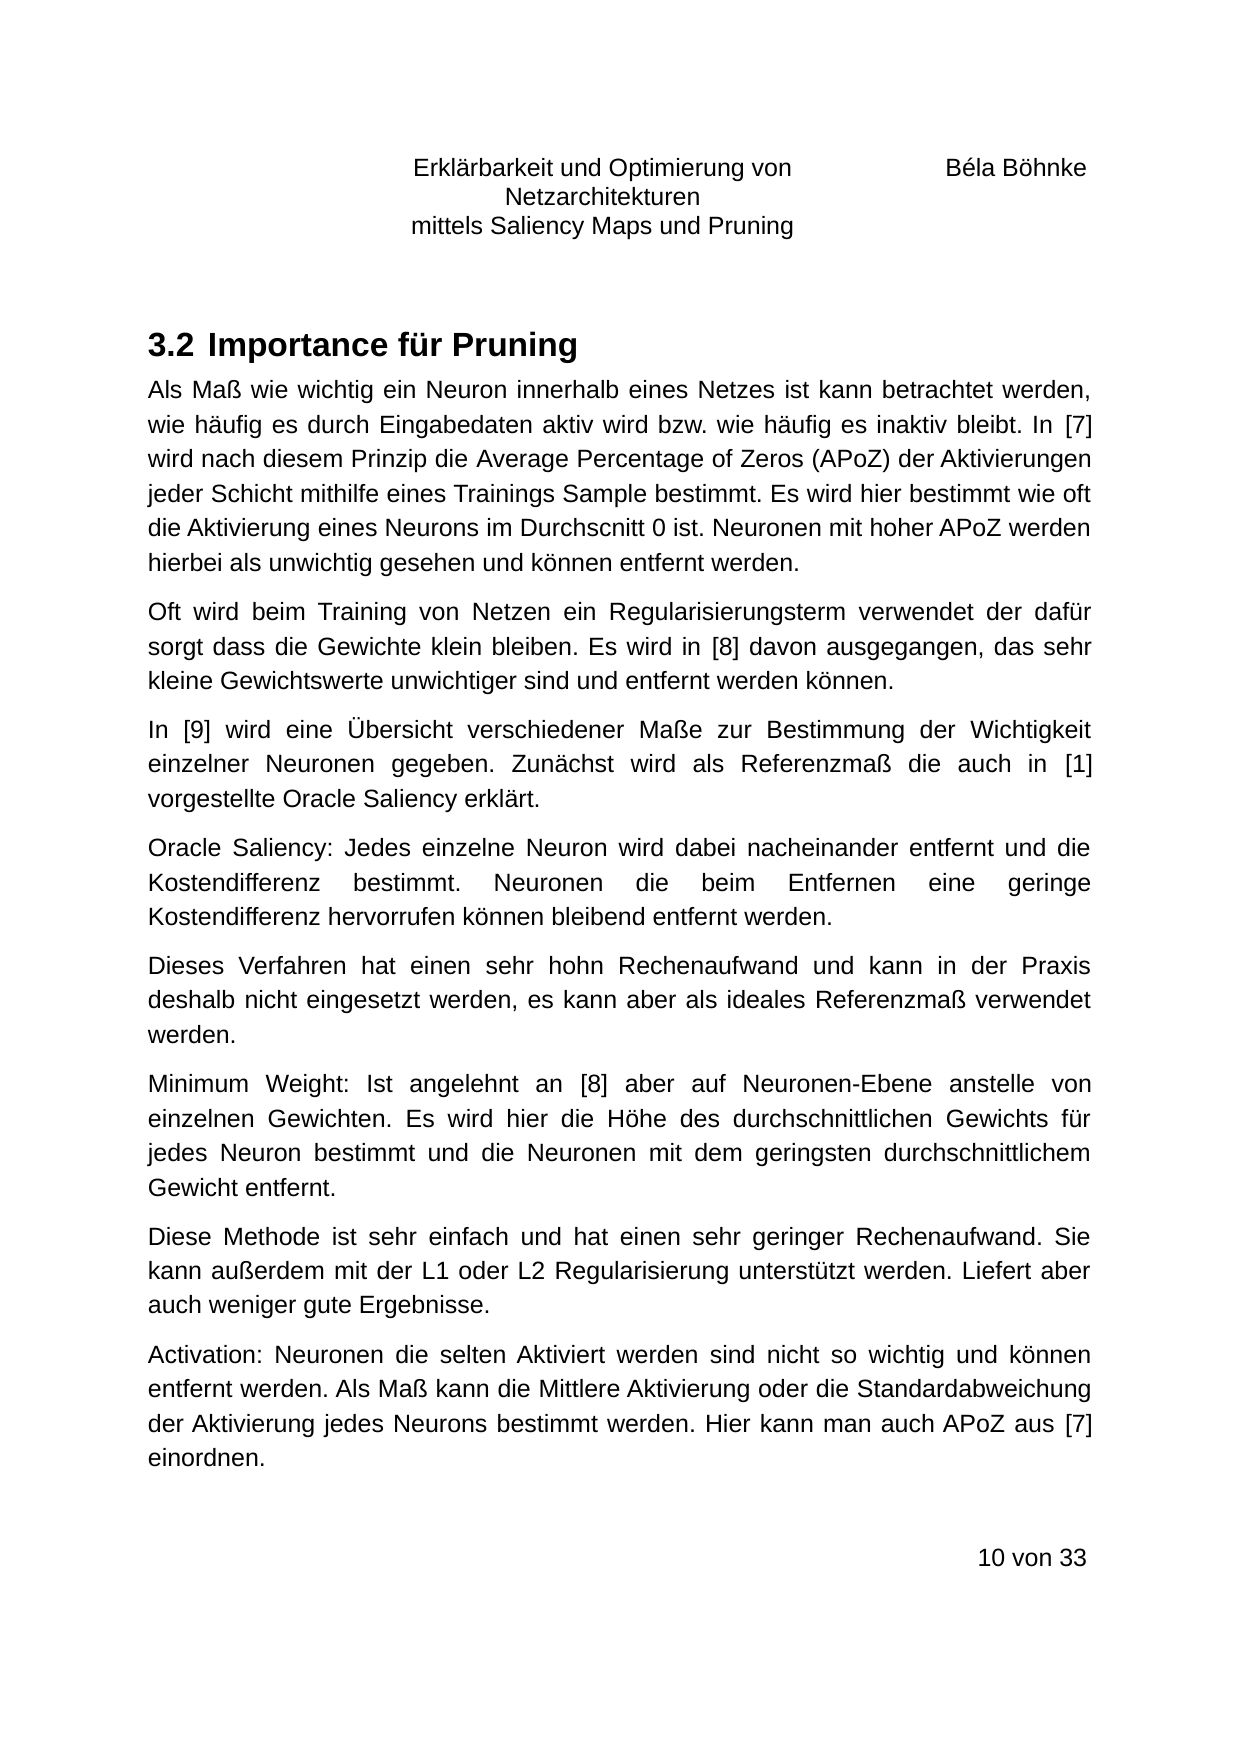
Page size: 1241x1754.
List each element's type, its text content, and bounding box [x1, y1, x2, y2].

text Oracle Saliency: Jedes einzelne Neuron wird dabei nacheinander entfernt und die Kostendifferenz bestimmt. Neuronen die beim Entfernen eine geringe Kostendifferenz hervorrufen können bleibend entfernt werden. [148, 833, 1093, 931]
text Diese Methode ist sehr einfach und hat einen sehr geringer Rechenaufwand. Sie kann außerdem mit der L1 oder L2 Regularisierung unterstützt werden. Liefert aber auch weniger gute Ergebnisse. [148, 1222, 1093, 1319]
text In [9] wird eine Übersicht verschiedener Maße zur Bestimmung der Wichtigkeit einzelner Neuronen gegeben. Zunächst wird als Referenzmaß die auch in [1] vorgestellte Oracle Saliency erklärt. [148, 715, 1093, 813]
text Dieses Verfahren hat einen sehr hohn Rechenaufwand und kann in der Praxis deshalb nicht eingesetzt werden, es kann aber als ideales Referenzmaß verwendet werden. [148, 951, 1093, 1049]
subtitle Importance für Pruning [148, 324, 1093, 363]
text Minimum Weight: Ist angelehnt an [8] aber auf Neuronen-Ebene anstelle von einzelnen Gewichten. Es wird hier die Höhe des durchschnittlichen Gewichts für jedes Neuron bestimmt und die Neuronen mit dem geringsten durchschnittlichem Gewicht entfernt. [148, 1069, 1093, 1201]
text Activation: Neuronen die selten Aktiviert werden sind nicht so wichtig und können entfernt werden. Als Maß kann die Mittlere Aktivierung oder die Standardabweichung der Aktivierung jedes Neurons bestimmt werden. Hier kann man auch APoZ aus [7] einordnen. [148, 1339, 1093, 1472]
text Oft wird beim Training von Netzen ein Regularisierungsterm verwendet der dafür sorgt dass die Gewichte klein bleiben. Es wird in [8] davon ausgegangen, das sehr kleine Gewichtswerte unwichtiger sind und entfernt werden können. [148, 597, 1093, 695]
text Als Maß wie wichtig ein Neuron innerhalb eines Netzes ist kann betrachtet werden, wie häufig es durch Eingabedaten aktiv wird bzw. wie häufig es inaktiv bleibt. In [7] wird nach diesem Prinzip die Average Percentage of Zeros (APoZ) der Aktivierungen jeder Schicht mithilfe eines Trainings Sample bestimmt. Es wird hier bestimmt wie oft die Aktivierung eines Neurons im Durchscnitt 0 ist. Neuronen mit hoher APoZ werden hierbei als unwichtig gesehen und können entfernt werden. [148, 376, 1093, 577]
